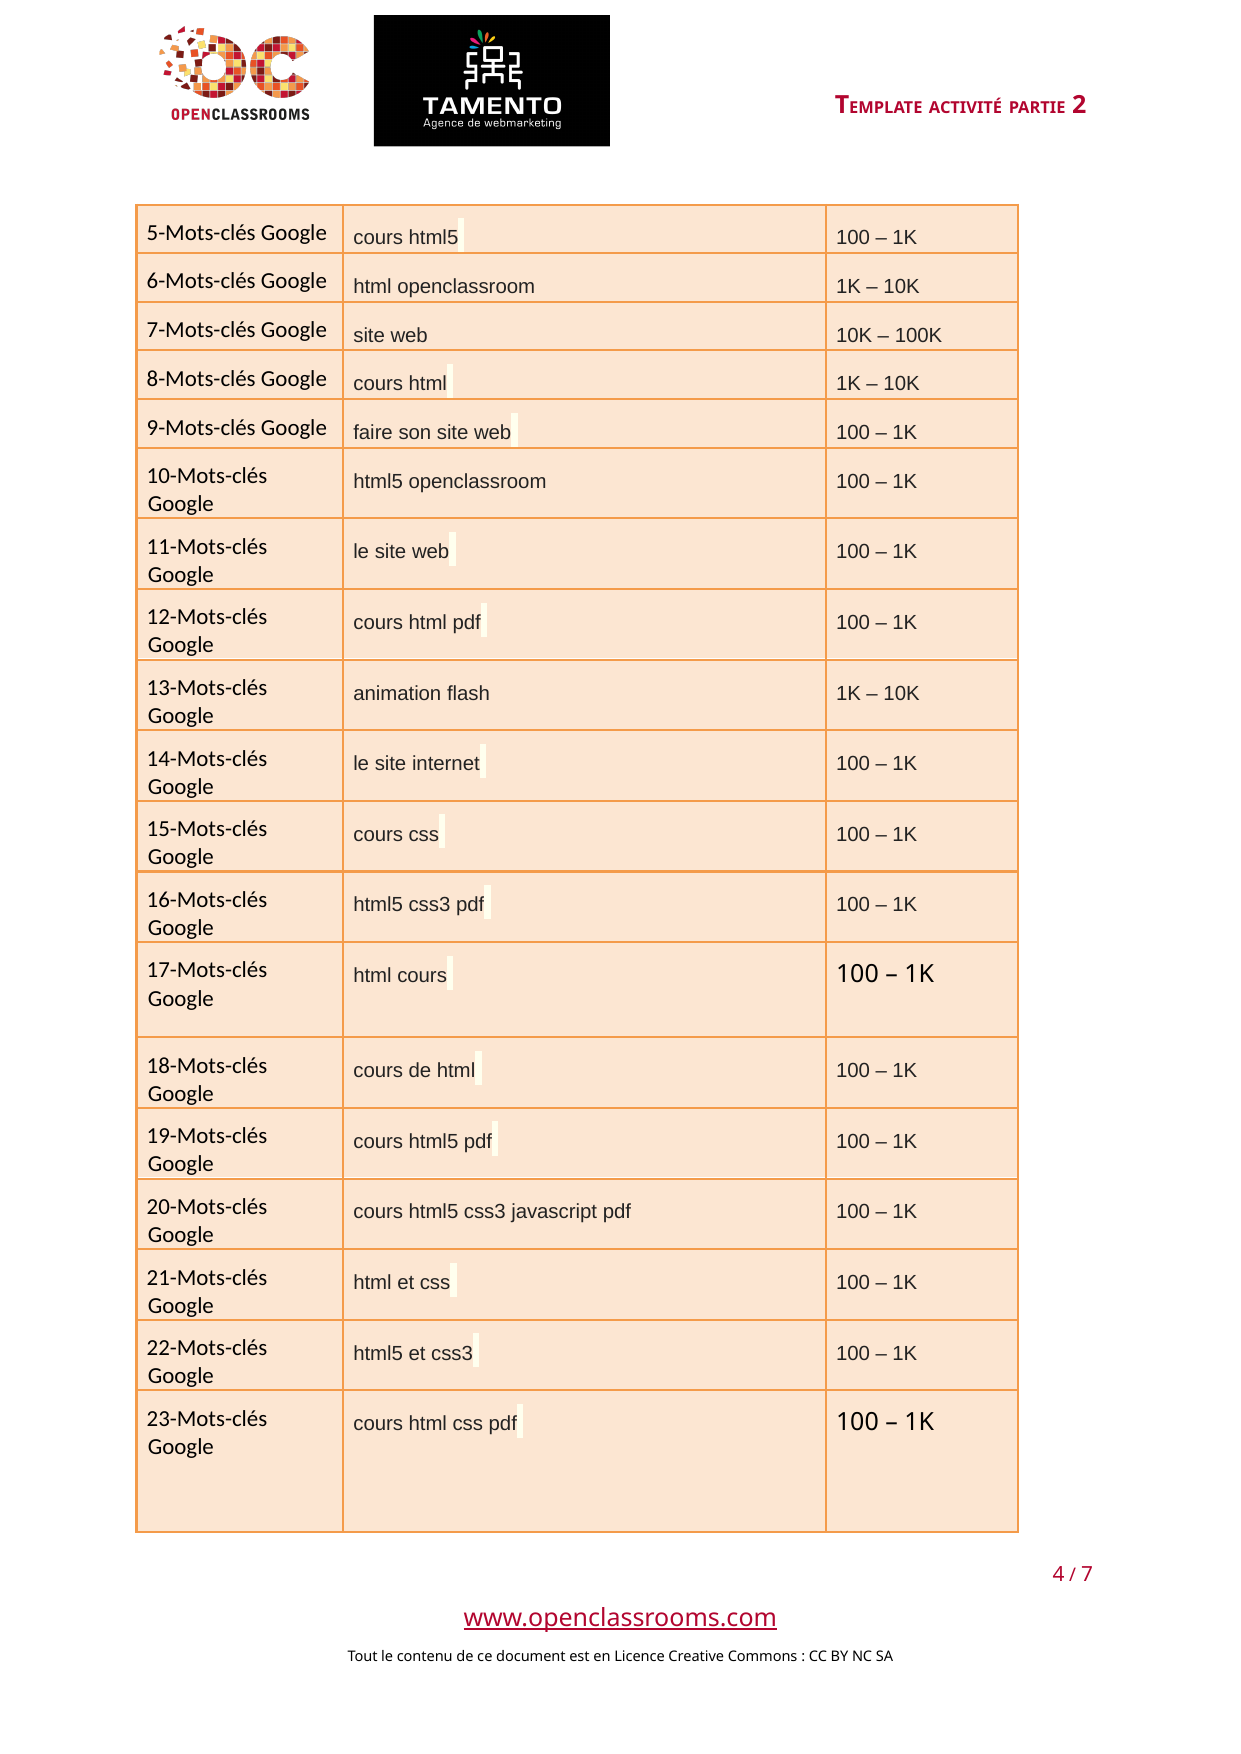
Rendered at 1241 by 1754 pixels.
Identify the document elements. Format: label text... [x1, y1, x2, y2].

table_cell 100 – 1K [827, 519, 1017, 588]
table_cell 100 – 1K [827, 449, 1017, 517]
table_cell html5 css3 pdf [344, 873, 825, 941]
table_cell 100 – 1K [827, 943, 1017, 1036]
table_cell 15-Mots-clés Google [138, 802, 342, 870]
table_cell 7-Mots-clés Google [138, 303, 342, 349]
table_cell 10-Mots-clés Google [138, 449, 342, 517]
table_cell 17-Mots-clés Google [138, 943, 342, 1036]
table_cell 23-Mots-clés Google [138, 1391, 342, 1531]
table_cell html5 et css3 [344, 1321, 825, 1389]
picture [153, 16, 315, 130]
table_cell 10K – 100K [827, 303, 1017, 349]
table_cell cours html5 pdf [344, 1109, 825, 1177]
table_cell 11-Mots-clés Google [138, 519, 342, 588]
table_cell 1K – 10K [827, 351, 1017, 398]
table_cell 18-Mots-clés Google [138, 1038, 342, 1107]
table_cell 20-Mots-clés Google [138, 1180, 342, 1248]
table_cell 9-Mots-clés Google [138, 400, 342, 447]
table_cell html openclassroom [344, 254, 825, 301]
table_cell animation flash [344, 661, 825, 729]
picture [373, 15, 610, 147]
table_cell html5 openclassroom [344, 449, 825, 517]
table_cell 1K – 10K [827, 254, 1017, 301]
table_cell 100 – 1K [827, 1109, 1017, 1177]
table_cell 8-Mots-clés Google [138, 351, 342, 398]
table_cell 100 – 1K [827, 1038, 1017, 1107]
table_cell cours html5 css3 javascript pdf [344, 1180, 825, 1248]
table_cell cours html pdf [344, 590, 825, 658]
table_cell 100 – 1K [827, 206, 1017, 252]
table_cell cours html [344, 351, 825, 398]
table_cell 21-Mots-clés Google [138, 1250, 342, 1319]
table_cell cours de html [344, 1038, 825, 1107]
table_cell 1K – 10K [827, 661, 1017, 729]
table_cell 14-Mots-clés Google [138, 731, 342, 800]
table_cell le site web [344, 519, 825, 588]
table_cell 6-Mots-clés Google [138, 254, 342, 301]
table_cell 22-Mots-clés Google [138, 1321, 342, 1389]
table_cell 100 – 1K [827, 1321, 1017, 1389]
table_cell cours html css pdf [344, 1391, 825, 1531]
table_cell 100 – 1K [827, 873, 1017, 941]
table_cell html et css [344, 1250, 825, 1319]
table_cell 19-Mots-clés Google [138, 1109, 342, 1177]
table_cell 100 – 1K [827, 400, 1017, 447]
table_cell 16-Mots-clés Google [138, 873, 342, 941]
table_cell cours css [344, 802, 825, 870]
table_cell 100 – 1K [827, 1250, 1017, 1319]
table_cell 100 – 1K [827, 1391, 1017, 1531]
table_cell 100 – 1K [827, 590, 1017, 658]
table_cell html cours [344, 943, 825, 1036]
table_cell 12-Mots-clés Google [138, 590, 342, 658]
table_cell 100 – 1K [827, 731, 1017, 800]
table_cell cours html5 [344, 206, 825, 252]
table_cell 5-Mots-clés Google [138, 206, 342, 252]
table_cell le site internet [344, 731, 825, 800]
table_cell 100 – 1K [827, 802, 1017, 870]
table_cell 100 – 1K [827, 1180, 1017, 1248]
table_cell 13-Mots-clés Google [138, 661, 342, 729]
table_cell site web [344, 303, 825, 349]
table_cell faire son site web [344, 400, 825, 447]
